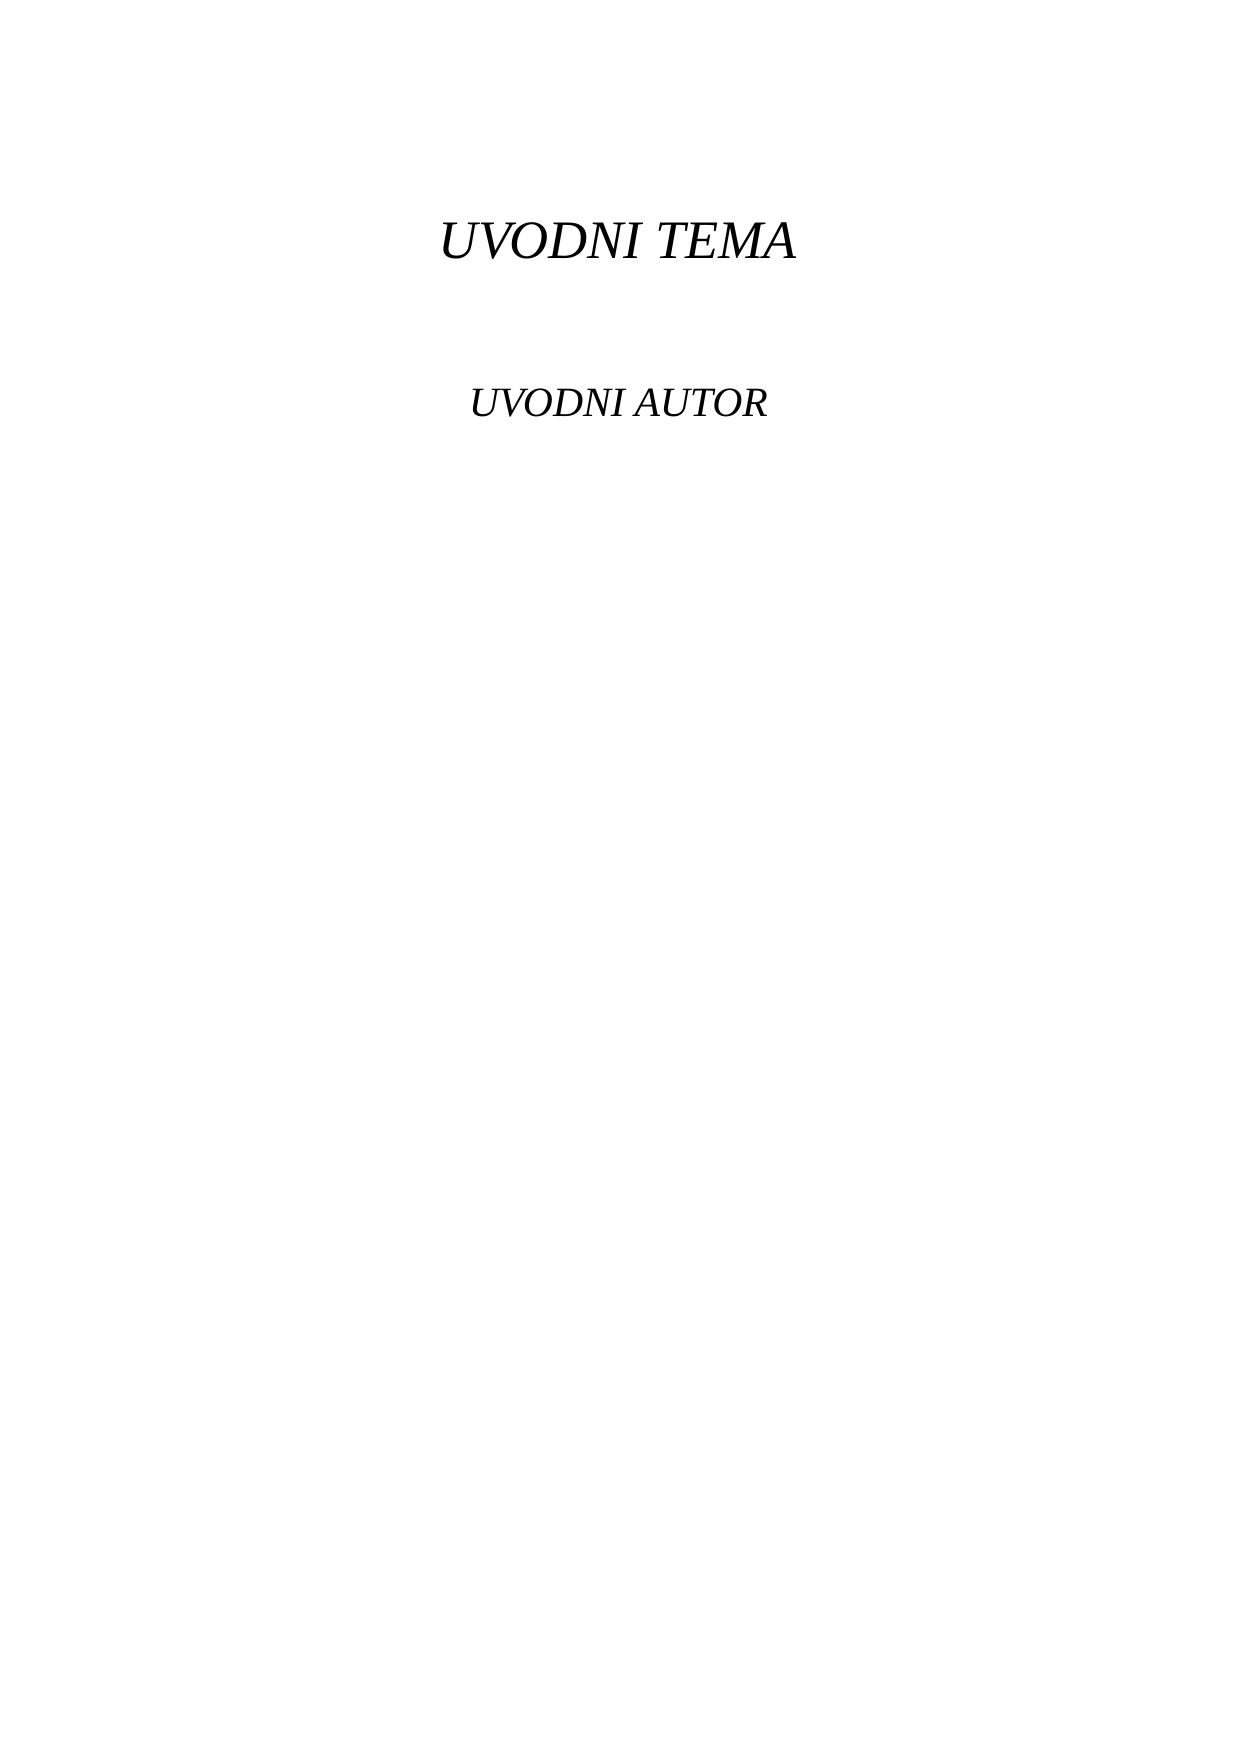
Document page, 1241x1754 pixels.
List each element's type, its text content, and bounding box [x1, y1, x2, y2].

text Uvodni AUTOR [150, 377, 1090, 425]
text UVODNI TEMA [150, 208, 1090, 271]
